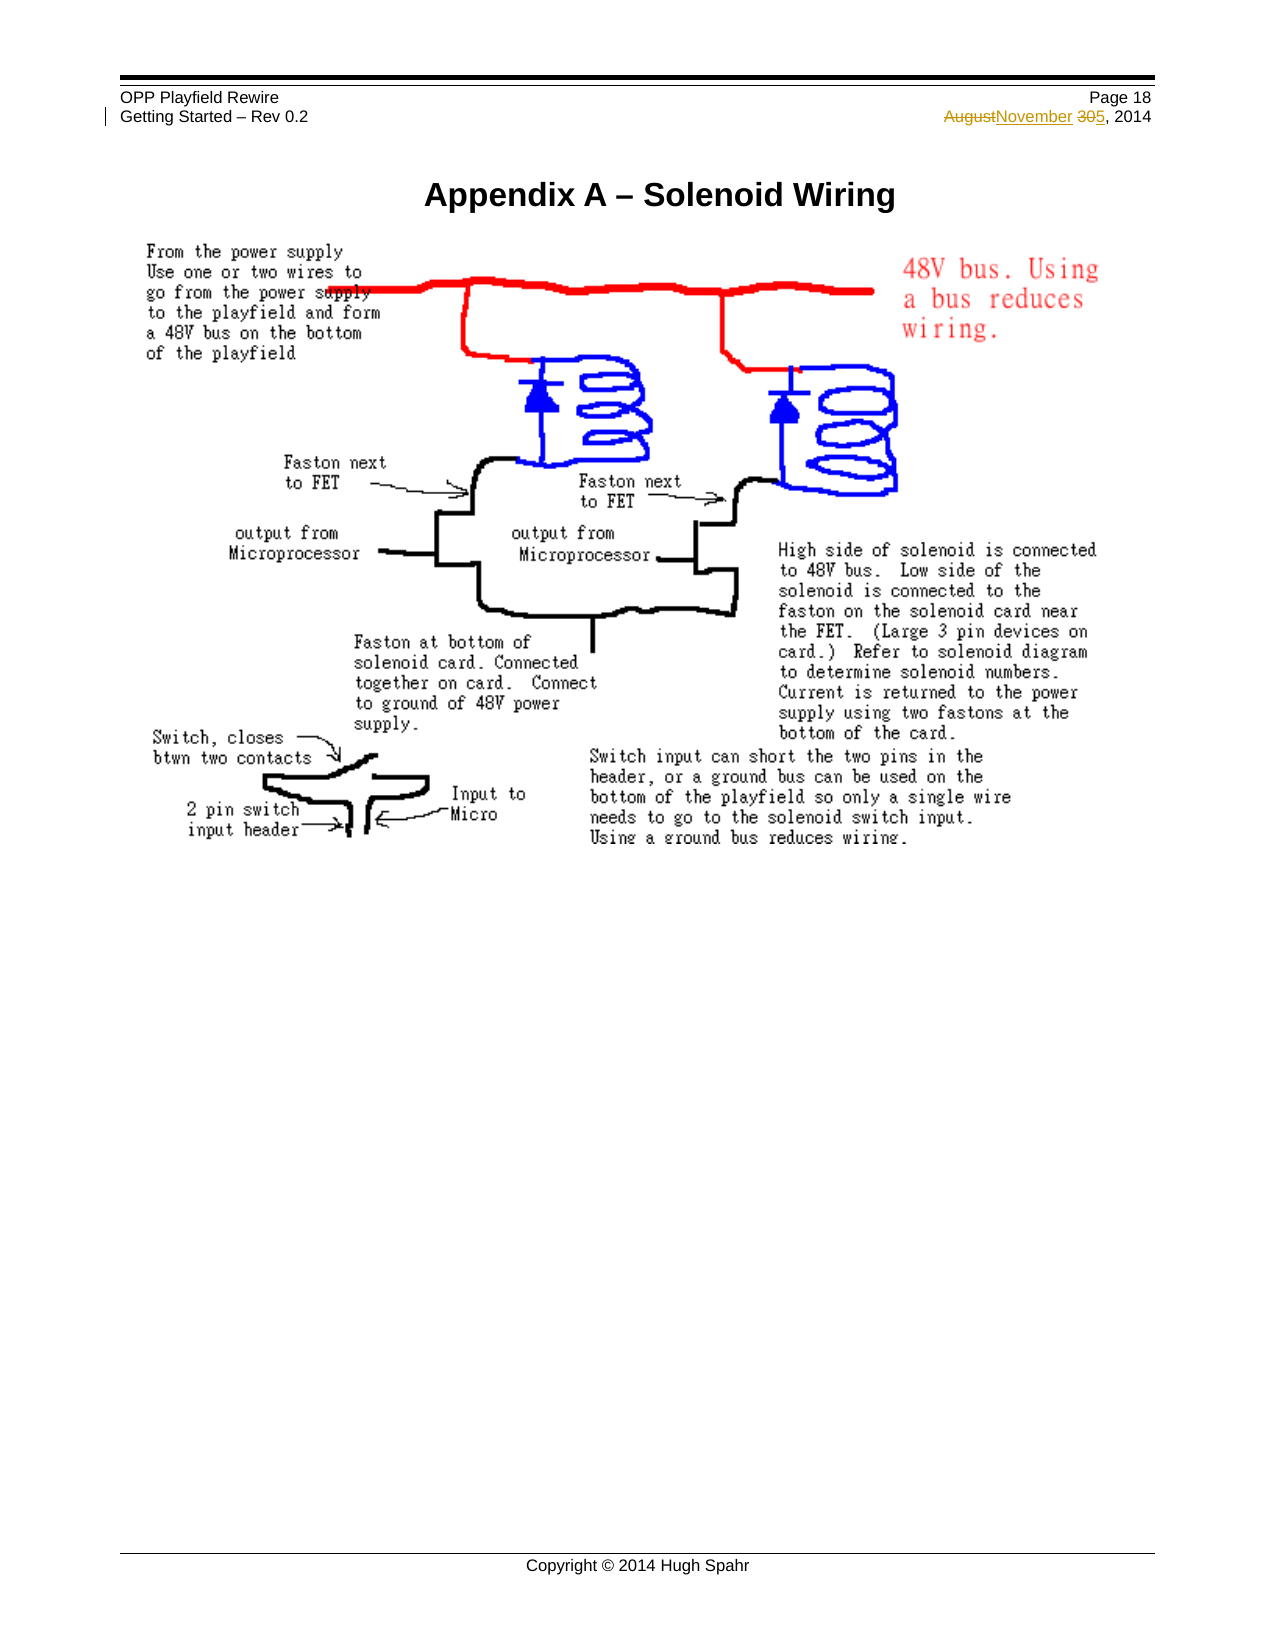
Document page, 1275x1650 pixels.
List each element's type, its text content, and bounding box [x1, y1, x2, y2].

subtitle Appendix A – Solenoid Wiring [120, 175, 1155, 213]
picture [138, 219, 1137, 844]
